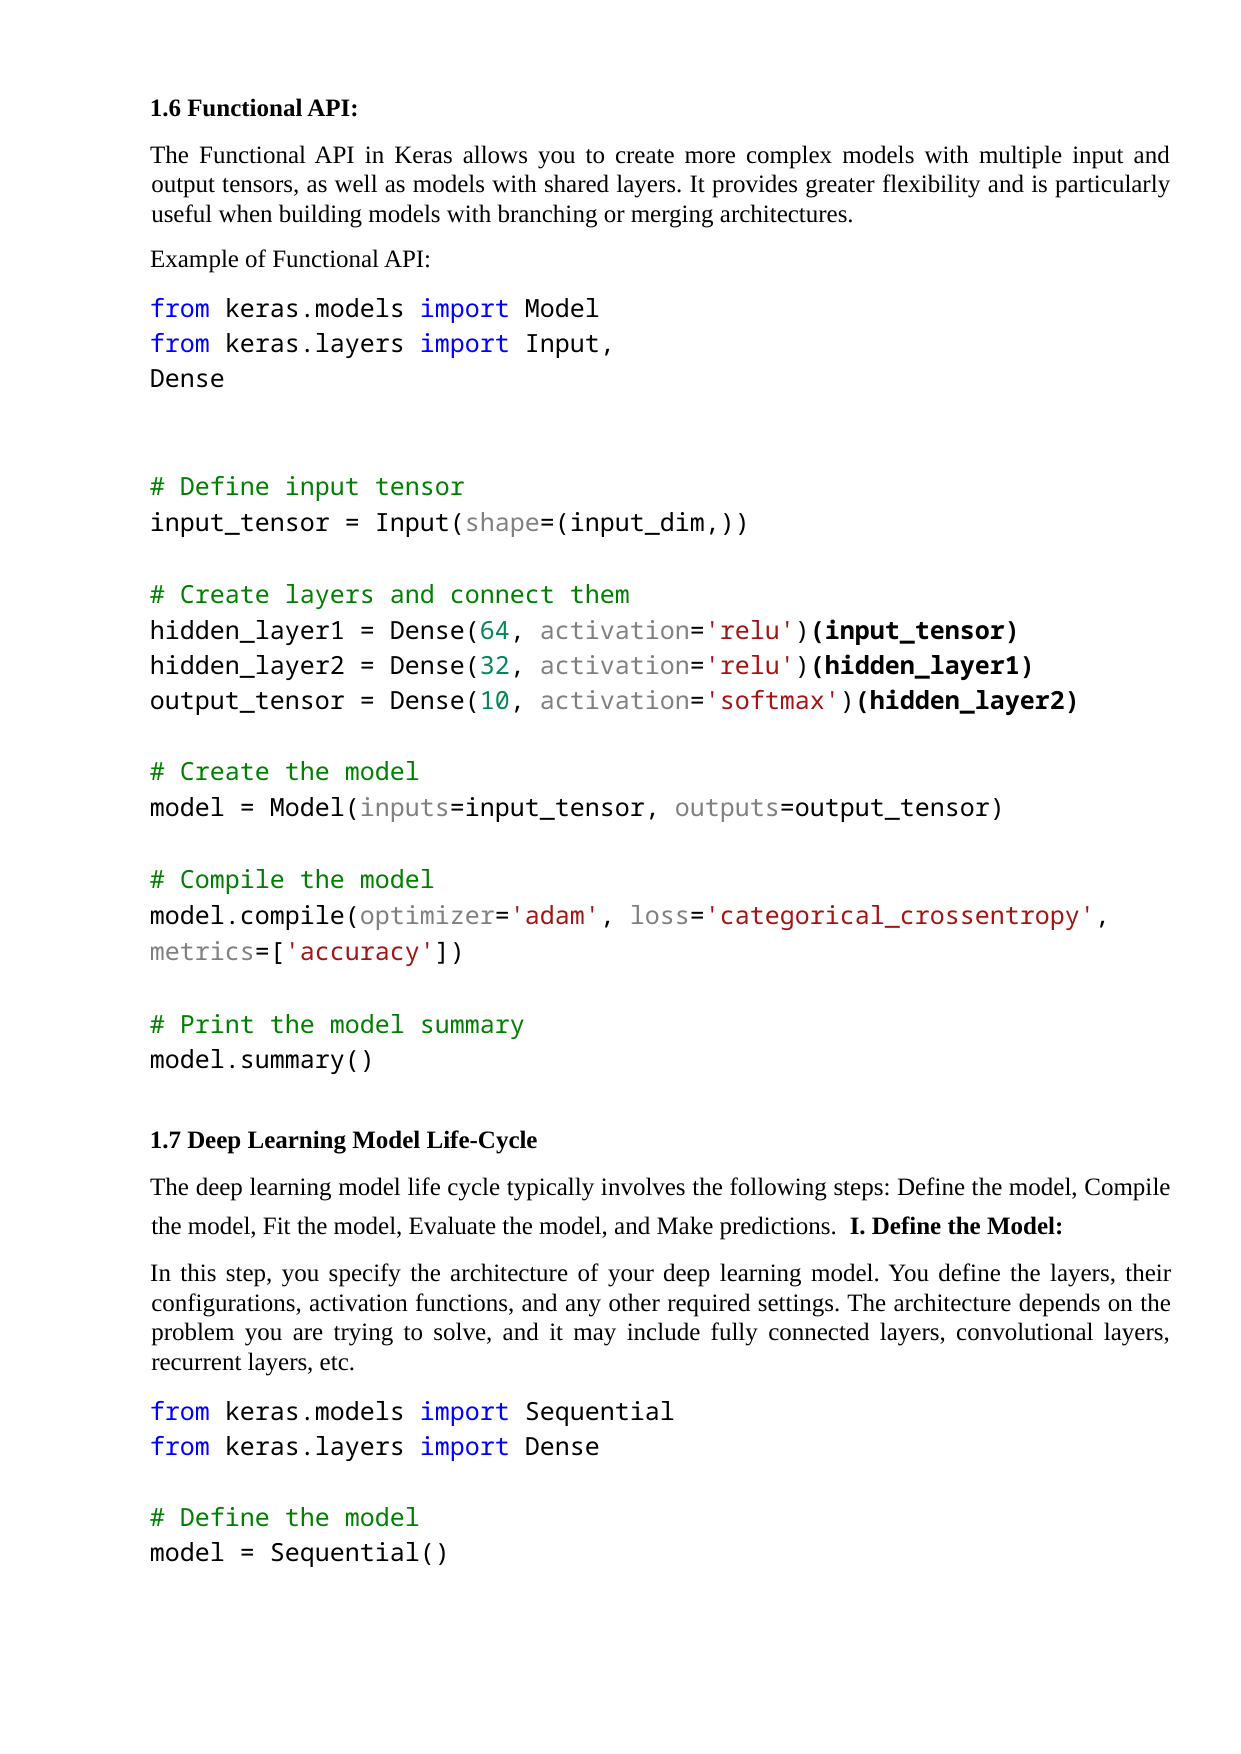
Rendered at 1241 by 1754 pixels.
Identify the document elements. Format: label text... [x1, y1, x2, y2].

text from keras.models import Model from keras.layers import Input, Dense [149, 291, 659, 395]
text 1.7 Deep Learning Model Life-Cycle [149, 1125, 1172, 1154]
text hidden_layer1 = Dense(64, activation='relu')(input_tensor) hidden_layer2 = Dense(32, activation='relu')(hidden_layer1) output_tensor = Dense(10, activation='softmax')(hidden_layer2) [149, 612, 1140, 716]
text # Compile the model [149, 861, 961, 895]
text from keras.models import Sequential from keras.layers import Dense [149, 1393, 700, 1462]
text # Define input tensor [149, 469, 961, 503]
text # Create the model [149, 754, 961, 788]
subtitle model.compile(optimizer='adam', loss='categorical_crossentropy', metrics=['accuracy']) [149, 897, 1172, 968]
text model = Model(inputs=input_tensor, outputs=output_tensor) [149, 790, 1140, 824]
text # Define the model model = Sequential() [149, 1500, 480, 1569]
text Example of Functional API: [150, 244, 1172, 273]
text The Functional API in Keras allows you to create more complex models with multiple input and output tensors, as well as models with shared layers. It provides greater flexibility and is particularly useful when building models with branching or merging architectures. [150, 140, 1172, 228]
text # Create layers and connect them [149, 576, 961, 610]
text In this step, you specify the architecture of your deep learning model. You define the layers, their configurations, activation functions, and any other required settings. The architecture depends on the problem you are trying to solve, and it may include fully connected layers, convolutional layers, recurrent layers, etc. [150, 1258, 1172, 1376]
text input_tensor = Input(shape=(input_dim,)) [149, 505, 1140, 539]
text The deep learning model life cycle typically involves the following steps: Define the model, Compile the model, Fit the model, Evaluate the model, and Make predictions. I. Define the Model: [150, 1172, 1172, 1240]
text 1.6 Functional API: [149, 93, 1172, 121]
text # Print the model summary model.summary() [149, 1007, 714, 1076]
